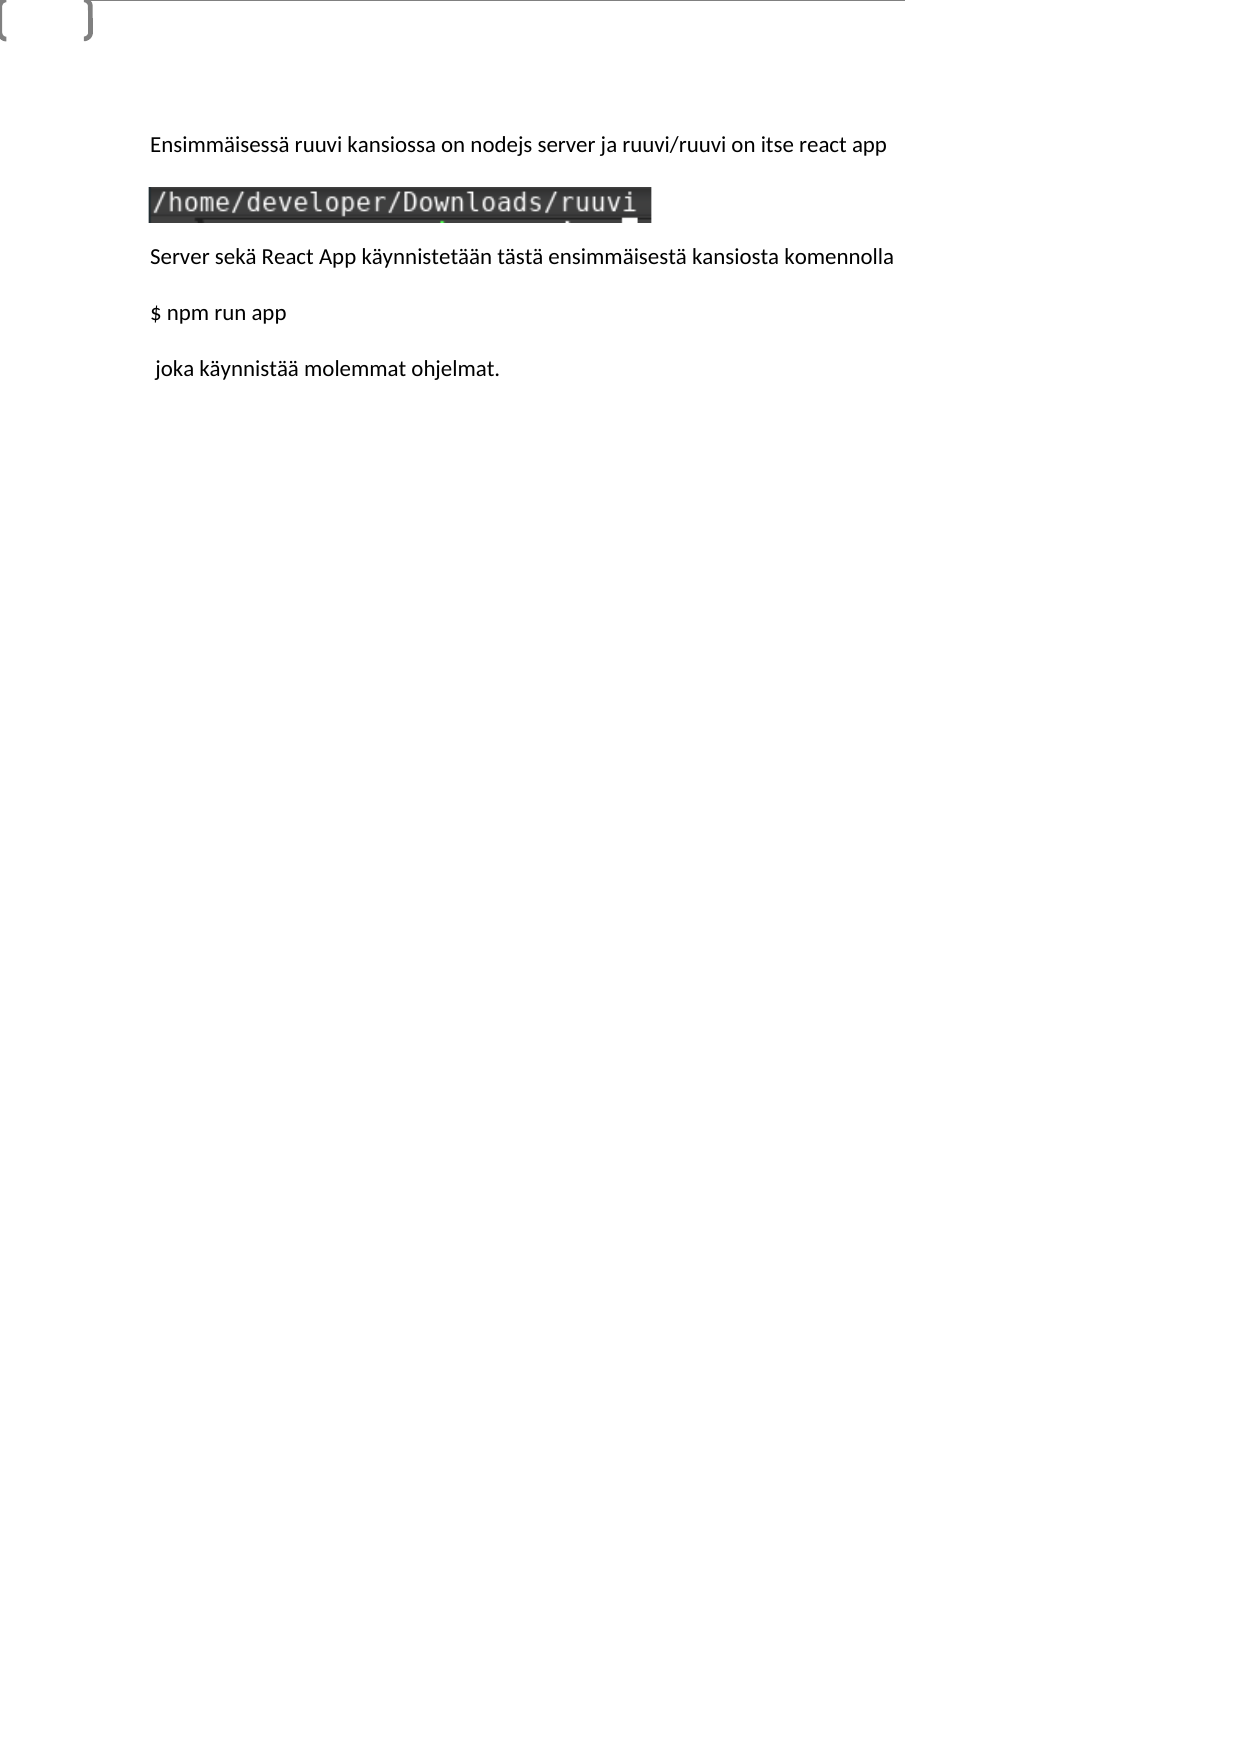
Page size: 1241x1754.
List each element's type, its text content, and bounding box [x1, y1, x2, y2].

text joka käynnistää molemmat ohjelmat. [150, 354, 1090, 382]
text Ensimmäisessä ruuvi kansiossa on nodejs server ja ruuvi/ruuvi on itse react app [150, 130, 1090, 158]
text Server sekä React App käynnistetään tästä ensimmäisestä kansiosta komennolla [150, 242, 1090, 270]
text $ npm run app [150, 298, 1090, 326]
